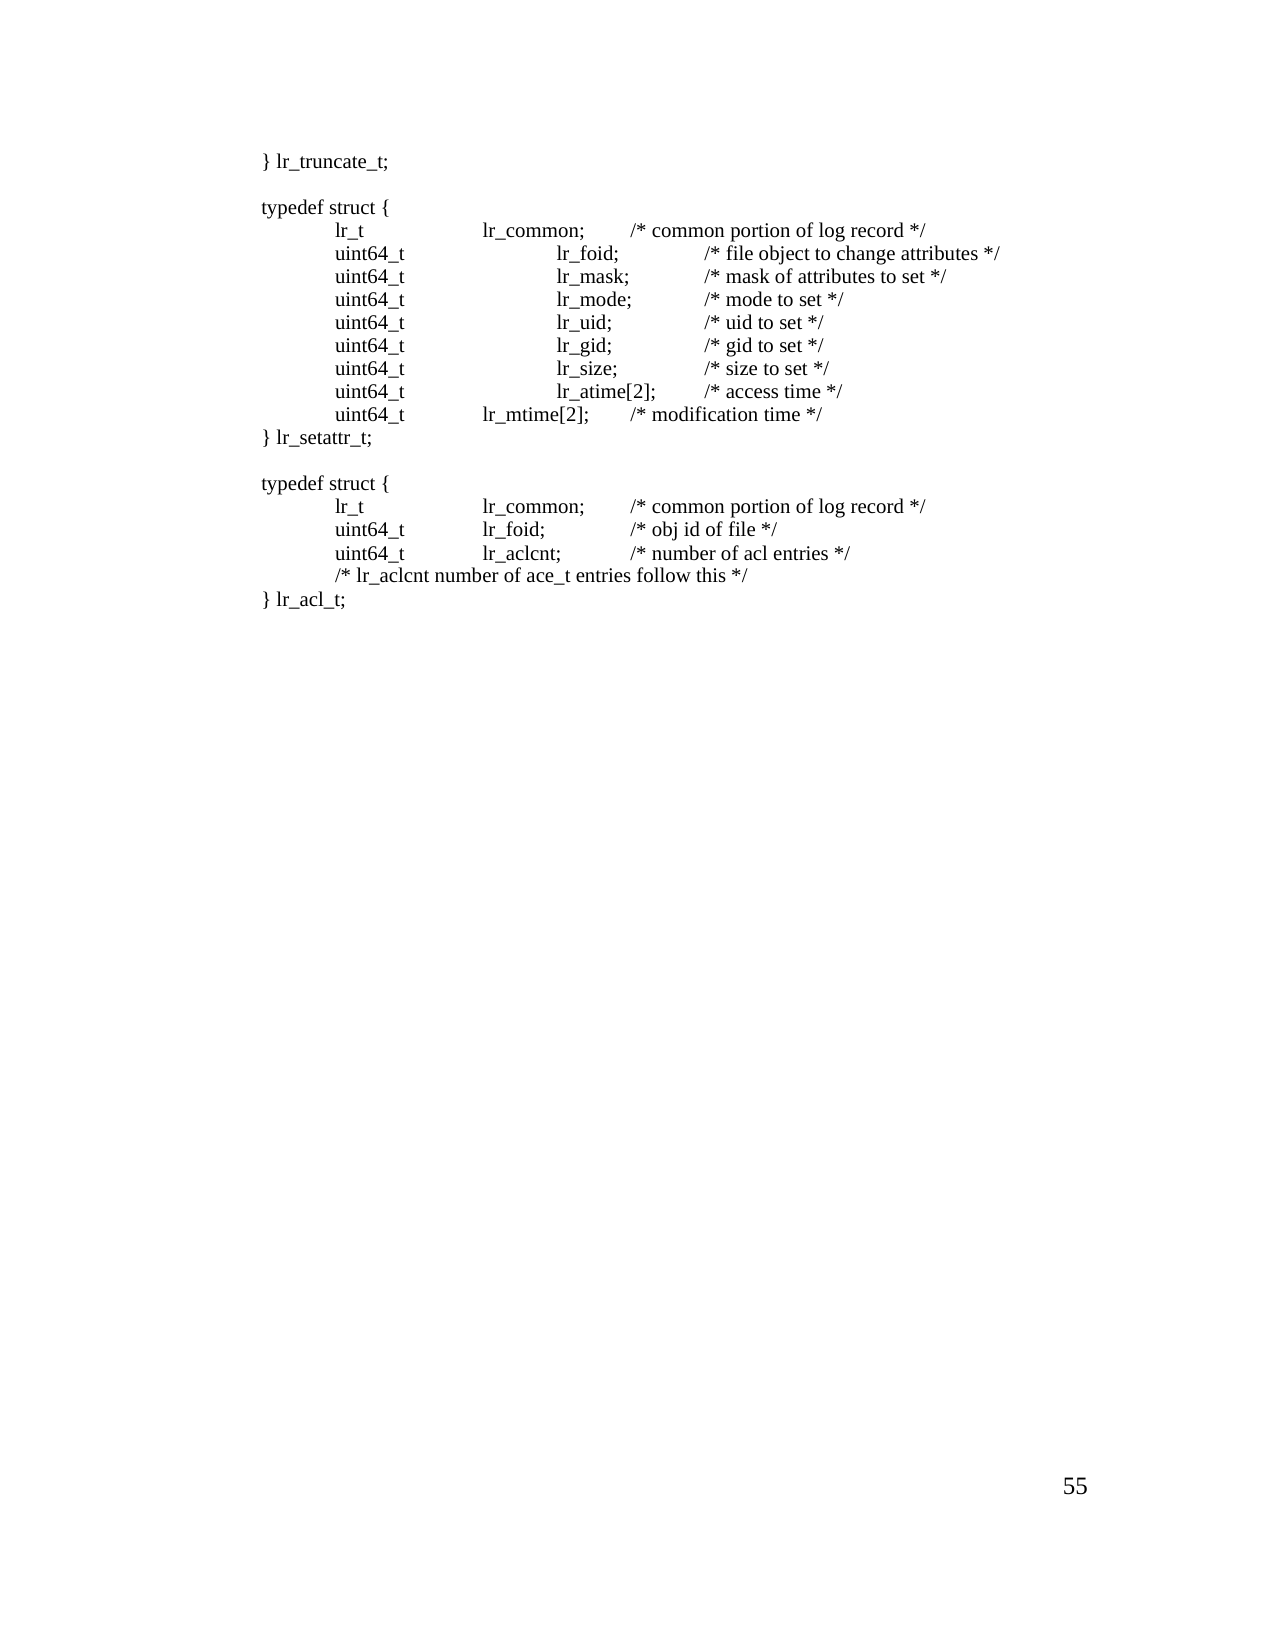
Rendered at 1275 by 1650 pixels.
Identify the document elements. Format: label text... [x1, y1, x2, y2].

text uint64_t lr_foid; /* obj id of file */ [261, 518, 1087, 541]
text uint64_t lr_mtime[2]; /* modification time */ [261, 403, 1087, 426]
text } lr_truncate_t; [261, 150, 1087, 173]
text uint64_t lr_mode; /* mode to set */ [261, 288, 1087, 311]
text uint64_t lr_size; /* size to set */ [261, 357, 1087, 380]
text typedef struct { [261, 472, 1087, 495]
text /* lr_aclcnt number of ace_t entries follow this */ [261, 564, 1087, 587]
text uint64_t lr_aclcnt; /* number of acl entries */ [261, 541, 1087, 564]
text lr_t lr_common; /* common portion of log record */ [261, 495, 1087, 518]
text uint64_t lr_gid; /* gid to set */ [261, 334, 1087, 357]
text uint64_t lr_uid; /* uid to set */ [261, 311, 1087, 334]
text uint64_t lr_foid; /* file object to change attributes */ [261, 242, 1087, 265]
text uint64_t lr_mask; /* mask of attributes to set */ [261, 265, 1087, 288]
text typedef struct { [261, 196, 1087, 219]
text lr_t lr_common; /* common portion of log record */ [261, 219, 1087, 242]
text } lr_acl_t; [261, 587, 1087, 610]
text } lr_setattr_t; [261, 426, 1087, 449]
text uint64_t lr_atime[2]; /* access time */ [261, 380, 1087, 403]
